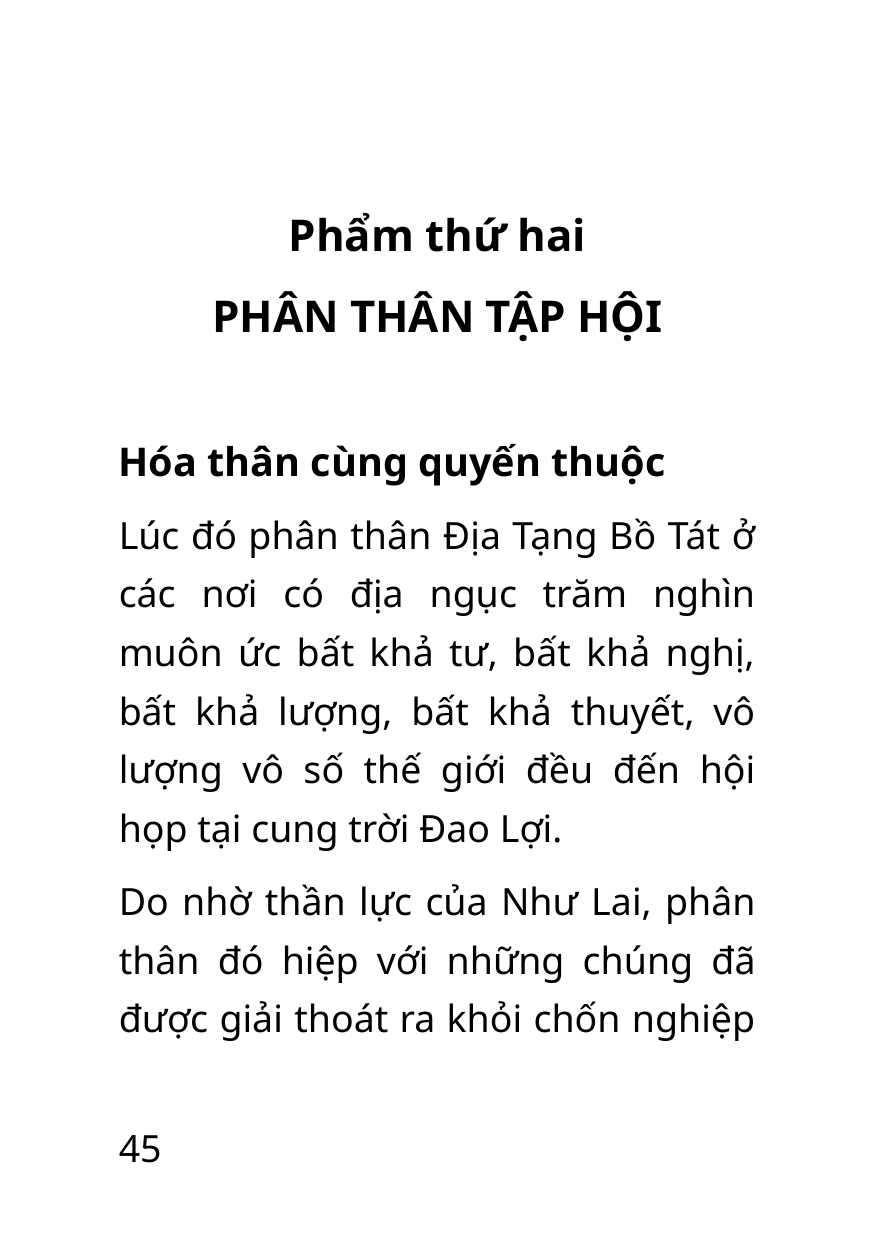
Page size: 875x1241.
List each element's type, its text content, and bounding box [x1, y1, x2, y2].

subtitle PHÂN THÂN TẬP HỘI [118, 286, 756, 346]
text Do nhờ thần lực của Như Lai, phân thân đó hiệp với những chúng đã được giải thoát ra khỏi chốn nghiệp [118, 875, 756, 1044]
text Phẩm thứ hai [118, 204, 756, 264]
text Lúc đó phân thân Địa Tạng Bồ Tát ở các nơi có địa ngục trăm nghìn muôn ức bất khả tư, bất khả nghị, bất khả lượng, bất khả thuyết, vô lượng vô số thế giới đều đến hội họp tại cung trời Đao Lợi. [118, 509, 756, 853]
subtitle Hóa thân cùng quyến thuộc [118, 434, 756, 488]
